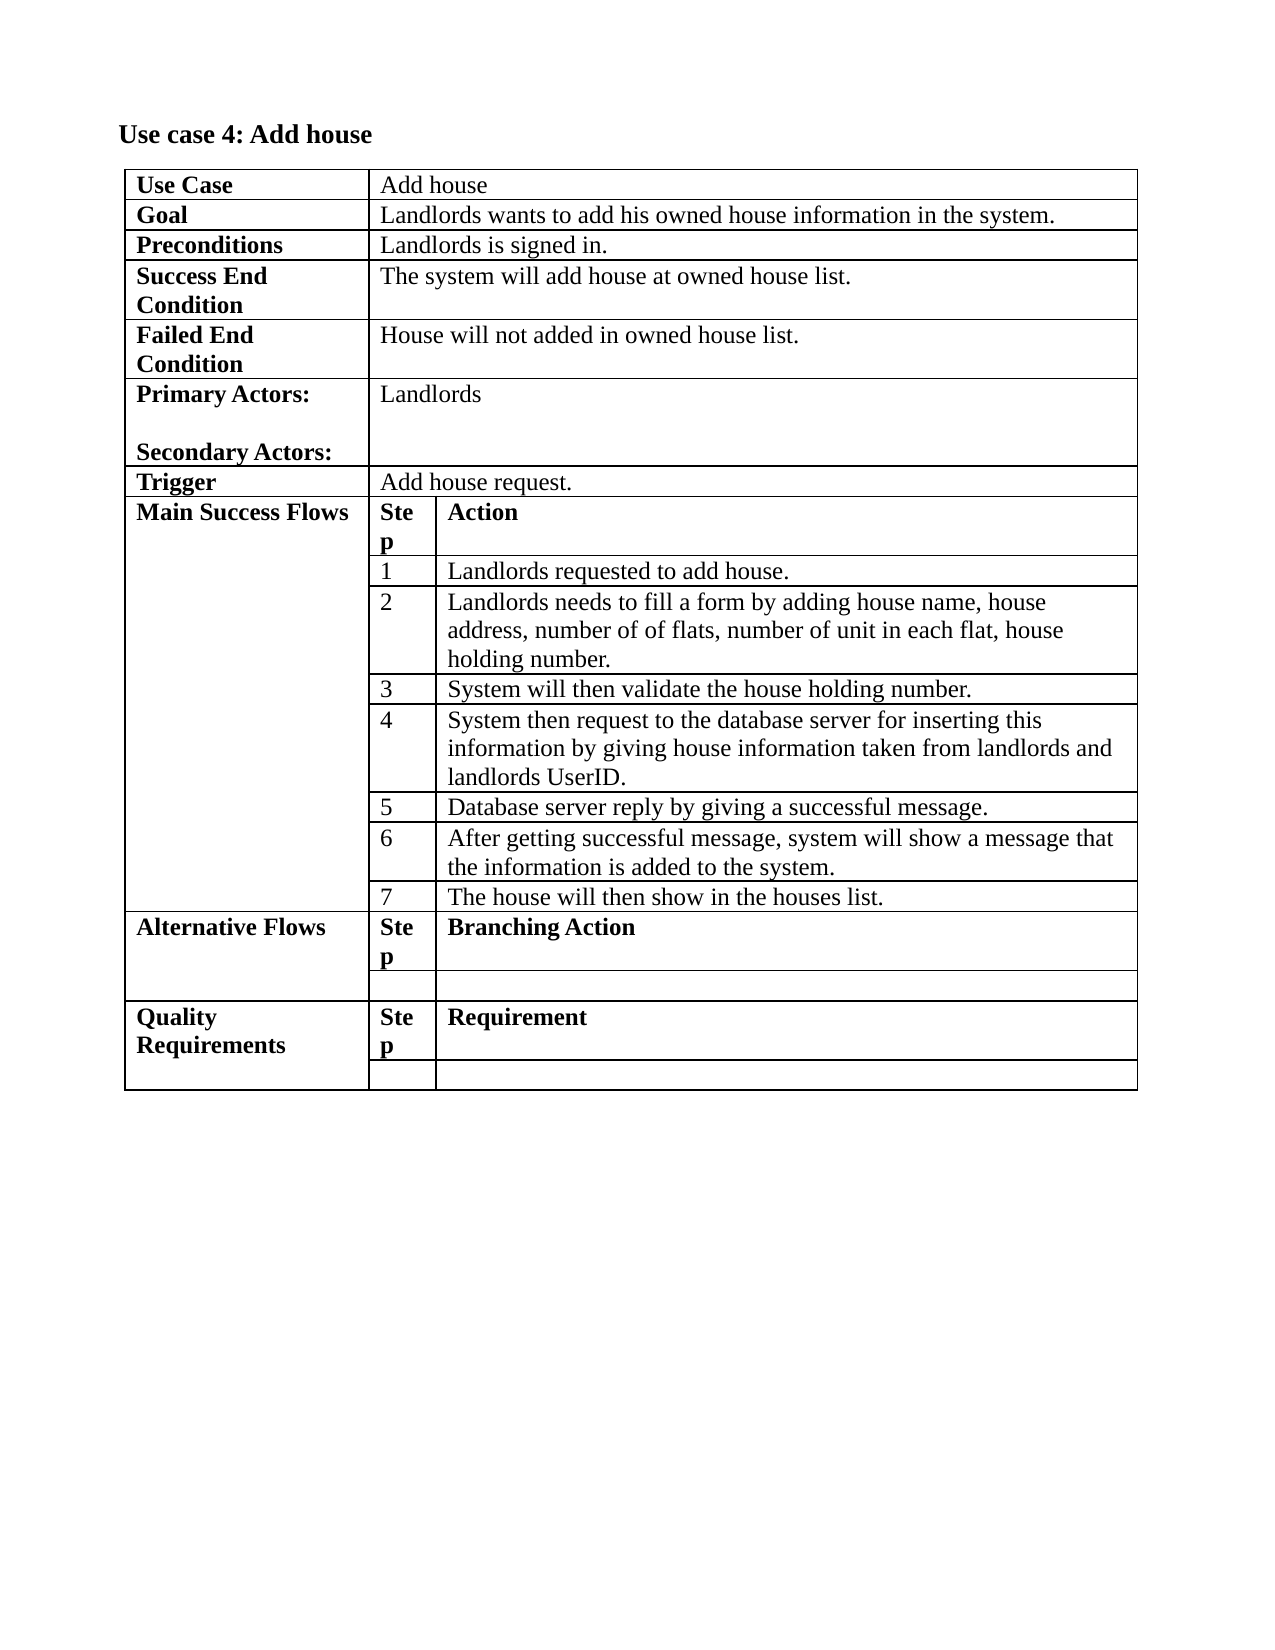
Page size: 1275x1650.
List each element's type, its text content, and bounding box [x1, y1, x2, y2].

table_cell Alternative Flows [126, 912, 368, 1000]
table_cell [437, 1061, 1137, 1089]
table_cell 3 [370, 675, 435, 703]
table_cell Landlords needs to fill a form by adding house name, house address, number of of flats, number of unit in each flat, house holding number. [437, 587, 1137, 673]
table_cell 4 [370, 705, 435, 791]
table_header Add house [370, 170, 1137, 199]
table_cell Primary Actors: Secondary Actors: [126, 379, 368, 465]
table_cell Landlords [370, 379, 1137, 465]
text Use case 4: Add house [118, 118, 1157, 149]
table_cell 6 [370, 823, 435, 880]
table_header Use Case [126, 170, 368, 199]
table_cell [370, 971, 435, 1000]
table_cell [437, 971, 1137, 1000]
table_cell Step [370, 497, 435, 555]
table_cell System then request to the database server for inserting this information by giving house information taken from landlords and landlords UserID. [437, 705, 1137, 791]
table_cell Branching Action [437, 912, 1137, 970]
table_cell 5 [370, 793, 435, 821]
table_cell [370, 1061, 435, 1089]
table_cell House will not added in owned house list. [370, 320, 1137, 377]
table_cell Failed End Condition [126, 320, 368, 377]
table_cell Preconditions [126, 231, 368, 259]
table_cell Database server reply by giving a successful message. [437, 793, 1137, 821]
table_cell Landlords requested to add house. [437, 556, 1137, 585]
table_cell Requirement [437, 1002, 1137, 1059]
table_cell After getting successful message, system will show a message that the information is added to the system. [437, 823, 1137, 880]
table_cell Action [437, 497, 1137, 555]
table_cell Step [370, 1002, 435, 1059]
table_cell Landlords is signed in. [370, 231, 1137, 259]
table_cell 1 [370, 556, 435, 585]
table_cell System will then validate the house holding number. [437, 675, 1137, 703]
table_cell Add house request. [370, 467, 1137, 496]
table_cell Success End Condition [126, 261, 368, 318]
table_cell 2 [370, 587, 435, 673]
table_cell Step [370, 912, 435, 970]
table_cell The system will add house at owned house list. [370, 261, 1137, 318]
table_cell Trigger [126, 467, 368, 496]
table_cell 7 [370, 882, 435, 911]
table_cell The house will then show in the houses list. [437, 882, 1137, 911]
table_cell Main Success Flows [126, 497, 368, 911]
table_cell Landlords wants to add his owned house information in the system. [370, 200, 1137, 229]
table_cell Goal [126, 200, 368, 229]
table_cell Quality Requirements [126, 1002, 368, 1089]
